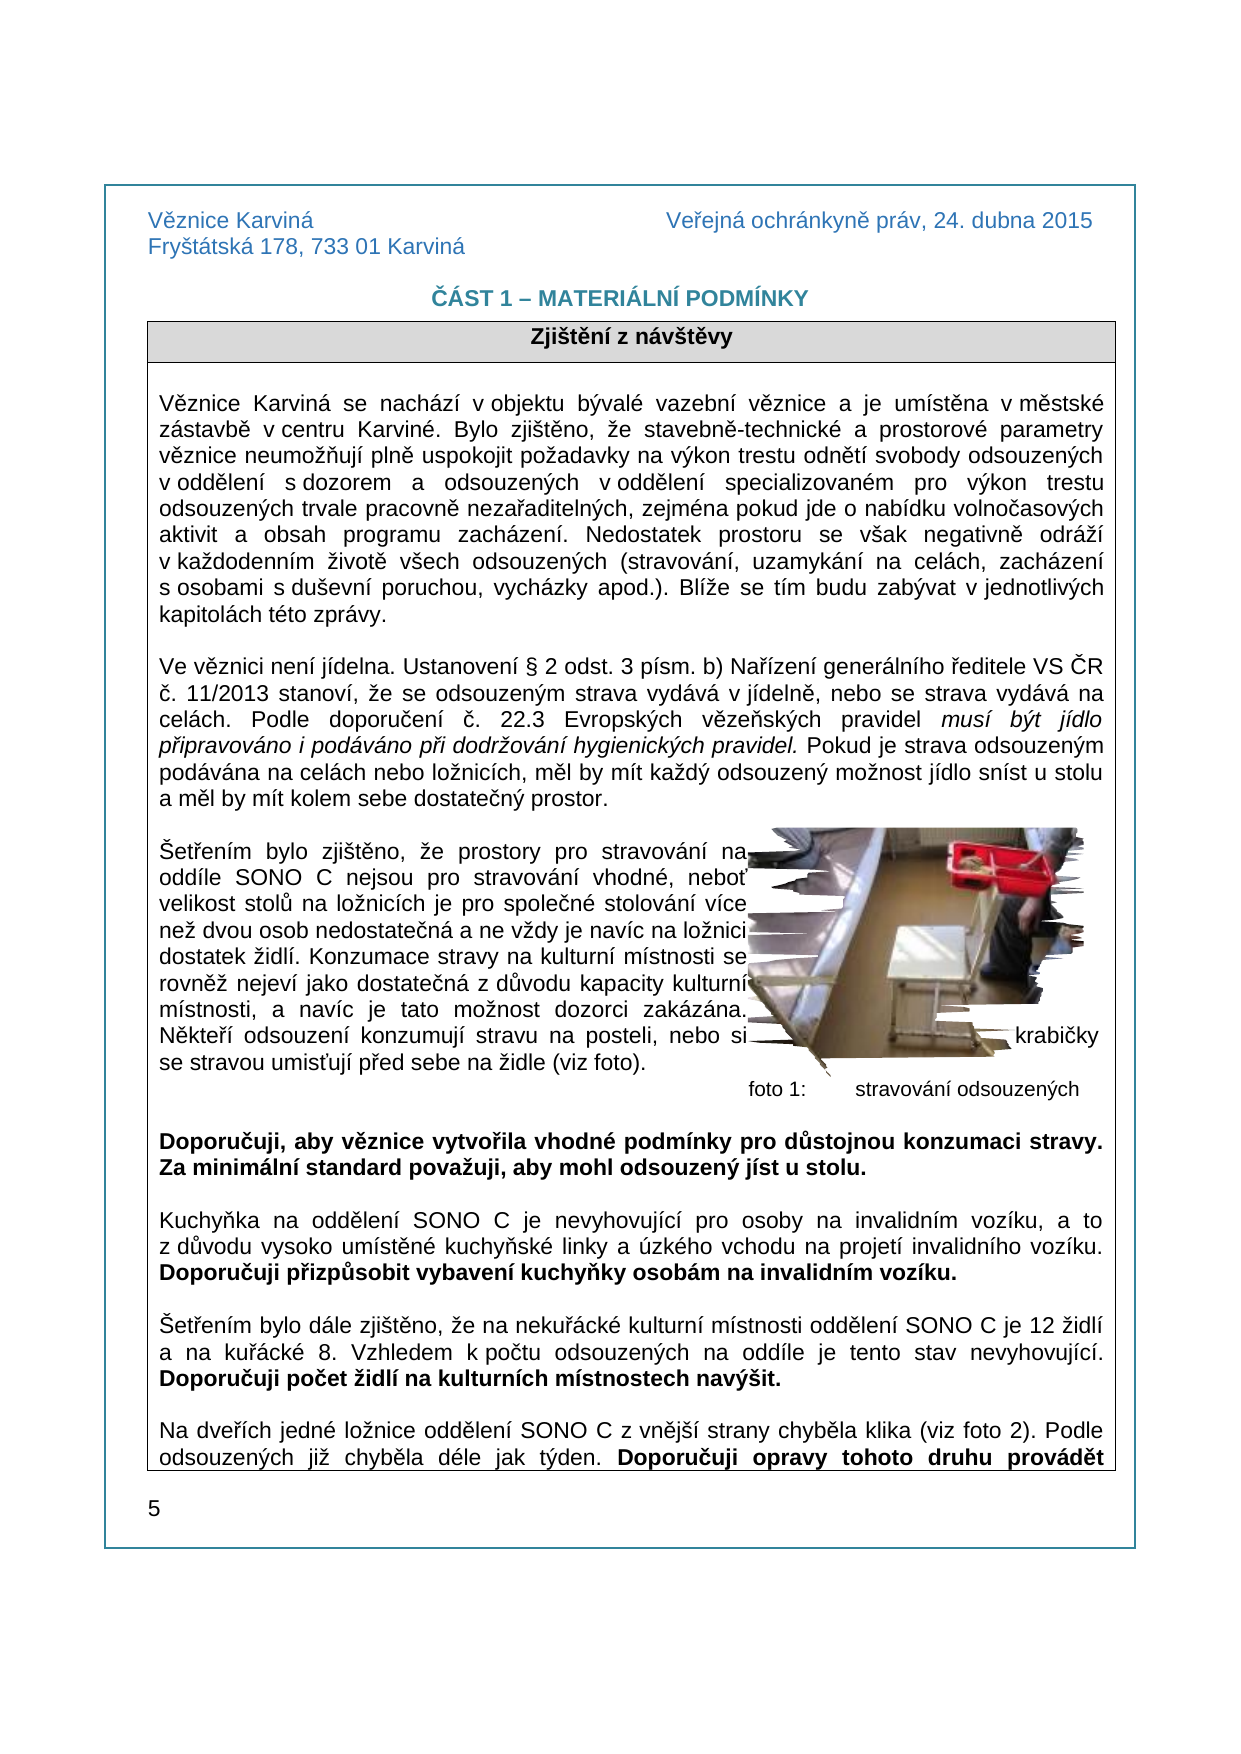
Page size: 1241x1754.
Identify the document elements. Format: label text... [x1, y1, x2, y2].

subtitle ČÁST 1 – MATERIÁLNÍ PODMÍNKY [148, 284, 1092, 311]
table_cell Věznice Karviná se nachází v objektu bývalé vazební věznice a je umístěna v městské zástavbě v centru Karviné. Bylo zjištěno, že stavebně-technické a prostorové parametry věznice neumožňují plně uspokojit požadavky na výkon trestu odnětí svobody odsouzených v oddělení s dozorem a odsouzených v oddělení specializovaném pro výkon trestu odsouzených trvale pracovně nezařaditelných, zejména pokud jde o nabídku volnočasových aktivit a obsah programu zacházení. Nedostatek prostoru se však negativně odráží v každodenním životě všech odsouzených (stravování, uzamykání na celách, zacházení s osobami s duševní poruchou, vycházky apod.). Blíže se tím budu zabývat v jednotlivých kapitolách této zprávy. Ve věznici není jídelna. Ustanovení § 2 odst. 3 písm. b) Nařízení generálního ředitele VS ČR č. 11/2013 stanoví, že se odsouzeným strava vydává v jídelně, nebo se strava vydává na celách. Podle doporučení č. 22.3 Evropských vězeňských pravidel musí být jídlo připravováno i podáváno při dodržování hygienických pravidel. Pokud je strava odsouzeným podávána na celách nebo ložnicích, měl by mít každý odsouzený možnost jídlo sníst u stolu a měl by mít kolem sebe dostatečný prostor. Šetřením bylo zjištěno, že prostory pro stravování na oddíle SONO C nejsou pro stravování vhodné, neboť velikost stolů na ložnicích je pro společné stolování více než dvou osob nedostatečná a ne vždy je navíc na ložnici dostatek židlí. Konzumace stravy na kulturní místnosti se rovněž nejeví jako dostatečná z důvodu kapacity kulturní místnosti, a navíc je tato možnost dozorci zakázána. Někteří odsouzení konzumují stravu na posteli, nebo si krabičky se stravou umisťují před sebe na židle (viz foto). foto 1: stravování odsouzených Doporučuji, aby věznice vytvořila vhodné podmínky pro důstojnou konzumaci stravy. Za minimální standard považuji, aby mohl odsouzený jíst u stolu. Kuchyňka na oddělení SONO C je nevyhovující pro osoby na invalidním vozíku, a to z důvodu vysoko umístěné kuchyňské linky a úzkého vchodu na projetí invalidního vozíku. Doporučuji přizpůsobit vybavení kuchyňky osobám na invalidním vozíku. Šetřením bylo dále zjištěno, že na nekuřácké kulturní místnosti oddělení SONO C je 12 židlí a na kuřácké 8. Vzhledem k počtu odsouzených na oddíle je tento stav nevyhovující. Doporučuji počet židlí na kulturních místnostech navýšit. Na dveřích jedné ložnice oddělení SONO C z vnější strany chyběla klika (viz foto 2). Podle odsouzených již chyběla déle jak týden. Doporučuji opravy tohoto druhu provádět [148, 363, 1115, 1470]
table_header Zjištění z návštěvy [148, 322, 1115, 362]
